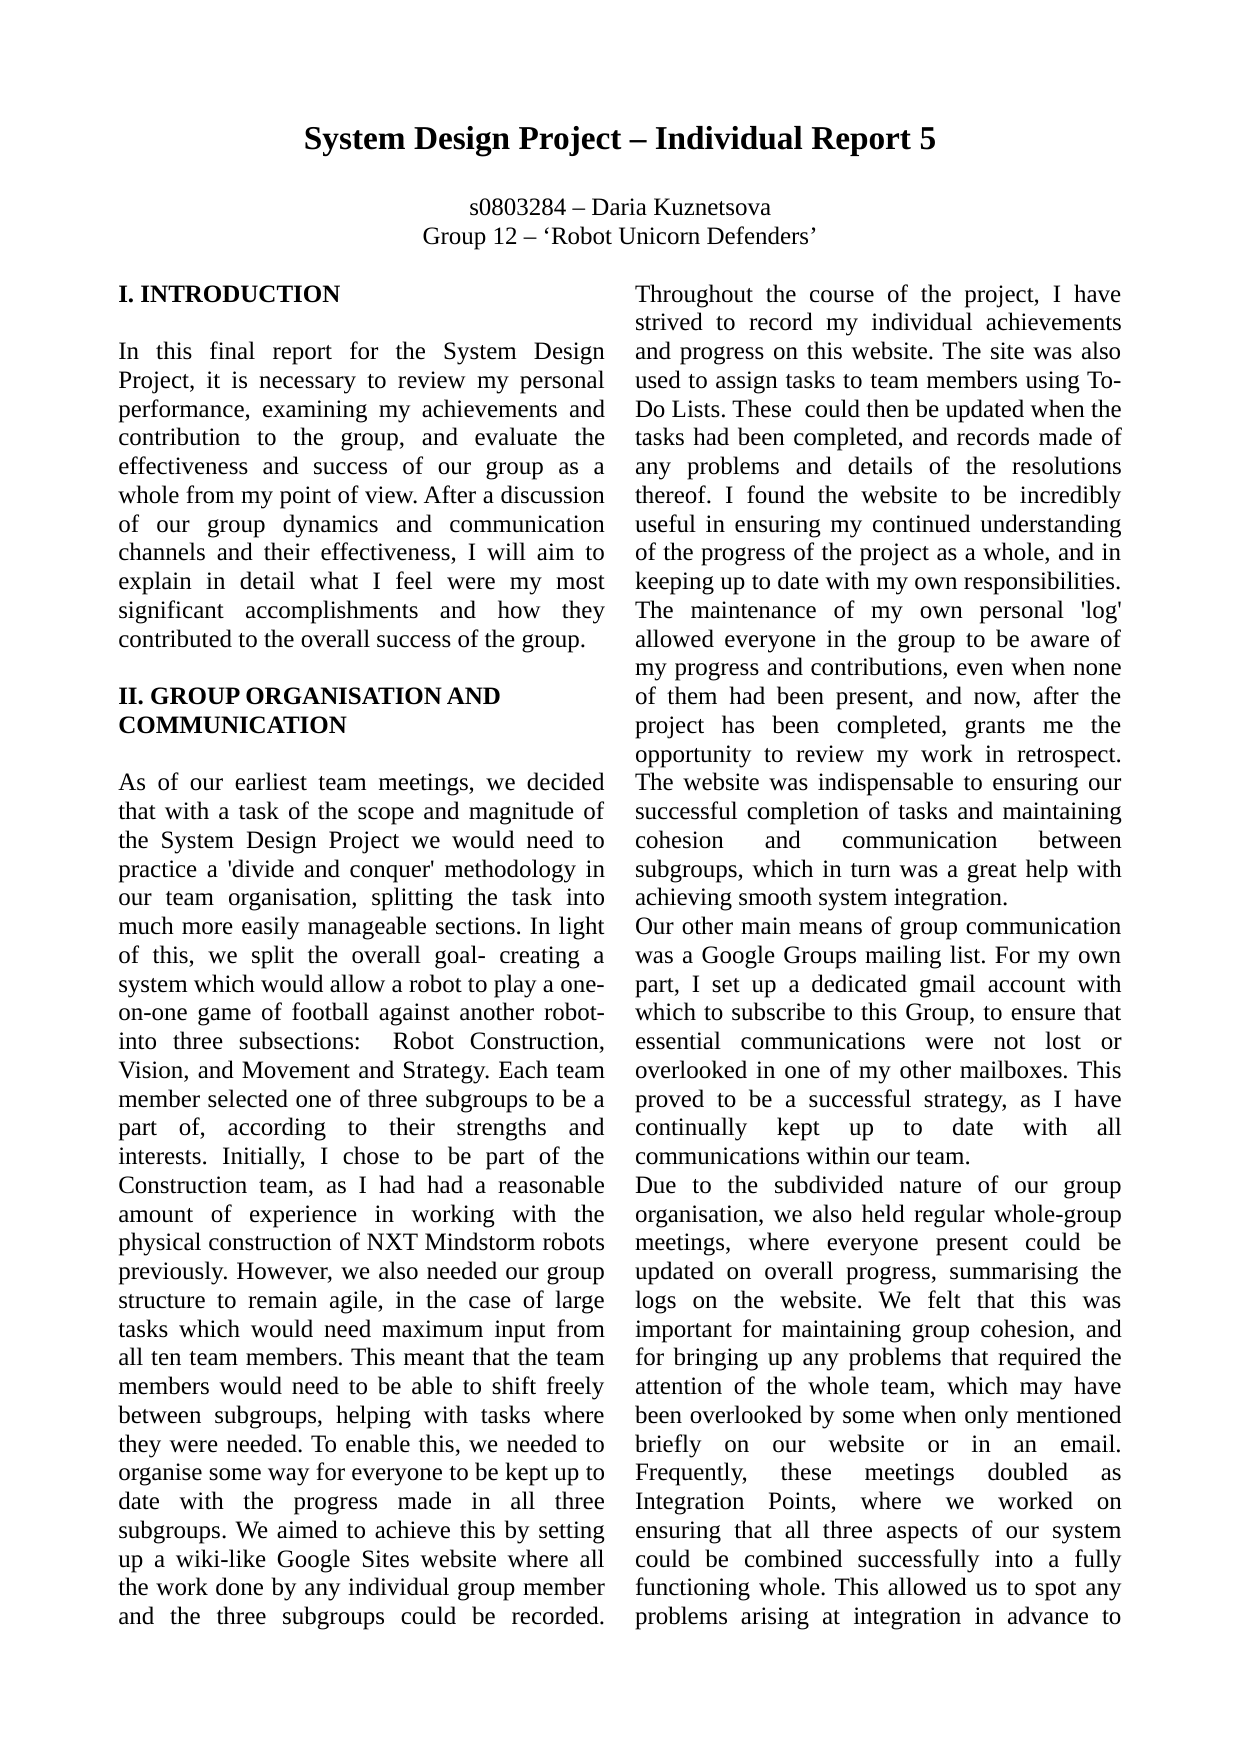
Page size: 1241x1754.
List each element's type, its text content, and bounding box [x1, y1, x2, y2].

text System Design Project – Individual Report 5 [118, 118, 1122, 156]
text Throughout the course of the project, I have strived to record my individual achievements and progress on this website. The site was also used to assign tasks to team members using To-Do Lists. These could then be updated when the tasks had been completed, and records made of any problems and details of the resolutions thereof. I found the website to be incredibly useful in ensuring my continued understanding of the progress of the project as a whole, and in keeping up to date with my own responsibilities. The maintenance of my own personal 'log' allowed everyone in the group to be aware of my progress and contributions, even when none of them had been present, and now, after the project has been completed, grants me the opportunity to review my work in retrospect. The website was indispensable to ensuring our successful completion of tasks and maintaining cohesion and communication between subgroups, which in turn was a great help with achieving smooth system integration. [635, 279, 1122, 911]
text In this final report for the System Design Project, it is necessary to review my personal performance, examining my achievements and contribution to the group, and evaluate the effectiveness and success of our group as a whole from my point of view. After a discussion of our group dynamics and communication channels and their effectiveness, I will aim to explain in detail what I feel were my most significant accomplishments and how they contributed to the overall success of the group. [118, 336, 605, 652]
text Group 12 – ‘Robot Unicorn Defenders’ [118, 221, 1122, 250]
text As of our earliest team meetings, we decided that with a task of the scope and magnitude of the System Design Project we would need to practice a 'divide and conquer' methodology in our team organisation, splitting the task into much more easily manageable sections. In light of this, we split the overall goal- creating a system which would allow a robot to play a one-on-one game of football against another robot- into three subsections: Robot Construction, Vision, and Movement and Strategy. Each team member selected one of three subgroups to be a part of, according to their strengths and interests. Initially, I chose to be part of the Construction team, as I had had a reasonable amount of experience in working with the physical construction of NXT Mindstorm robots previously. However, we also needed our group structure to remain agile, in the case of large tasks which would need maximum input from all ten team members. This meant that the team members would need to be able to shift freely between subgroups, helping with tasks where they were needed. To enable this, we needed to organise some way for everyone to be kept up to date with the progress made in all three subgroups. We aimed to achieve this by setting up a wiki-like Google Sites website where all the work done by any individual group member and the three subgroups could be recorded. [118, 767, 605, 1630]
text s0803284 – Daria Kuznetsova [118, 192, 1122, 221]
text Due to the subdivided nature of our group organisation, we also held regular whole-group meetings, where everyone present could be updated on overall progress, summarising the logs on the website. We felt that this was important for maintaining group cohesion, and for bringing up any problems that required the attention of the whole team, which may have been overlooked by some when only mentioned briefly on our website or in an email. Frequently, these meetings doubled as Integration Points, where we worked on ensuring that all three aspects of our system could be combined successfully into a fully functioning whole. This allowed us to spot any problems arising at integration in advance to [635, 1170, 1122, 1630]
text II. GROUP ORGANISATION AND COMMUNICATION [118, 681, 605, 739]
text I. INTRODUCTION [118, 279, 605, 307]
text Our other main means of group communication was a Google Groups mailing list. For my own part, I set up a dedicated gmail account with which to subscribe to this Group, to ensure that essential communications were not lost or overlooked in one of my other mailboxes. This proved to be a successful strategy, as I have continually kept up to date with all communications within our team. [635, 911, 1122, 1170]
